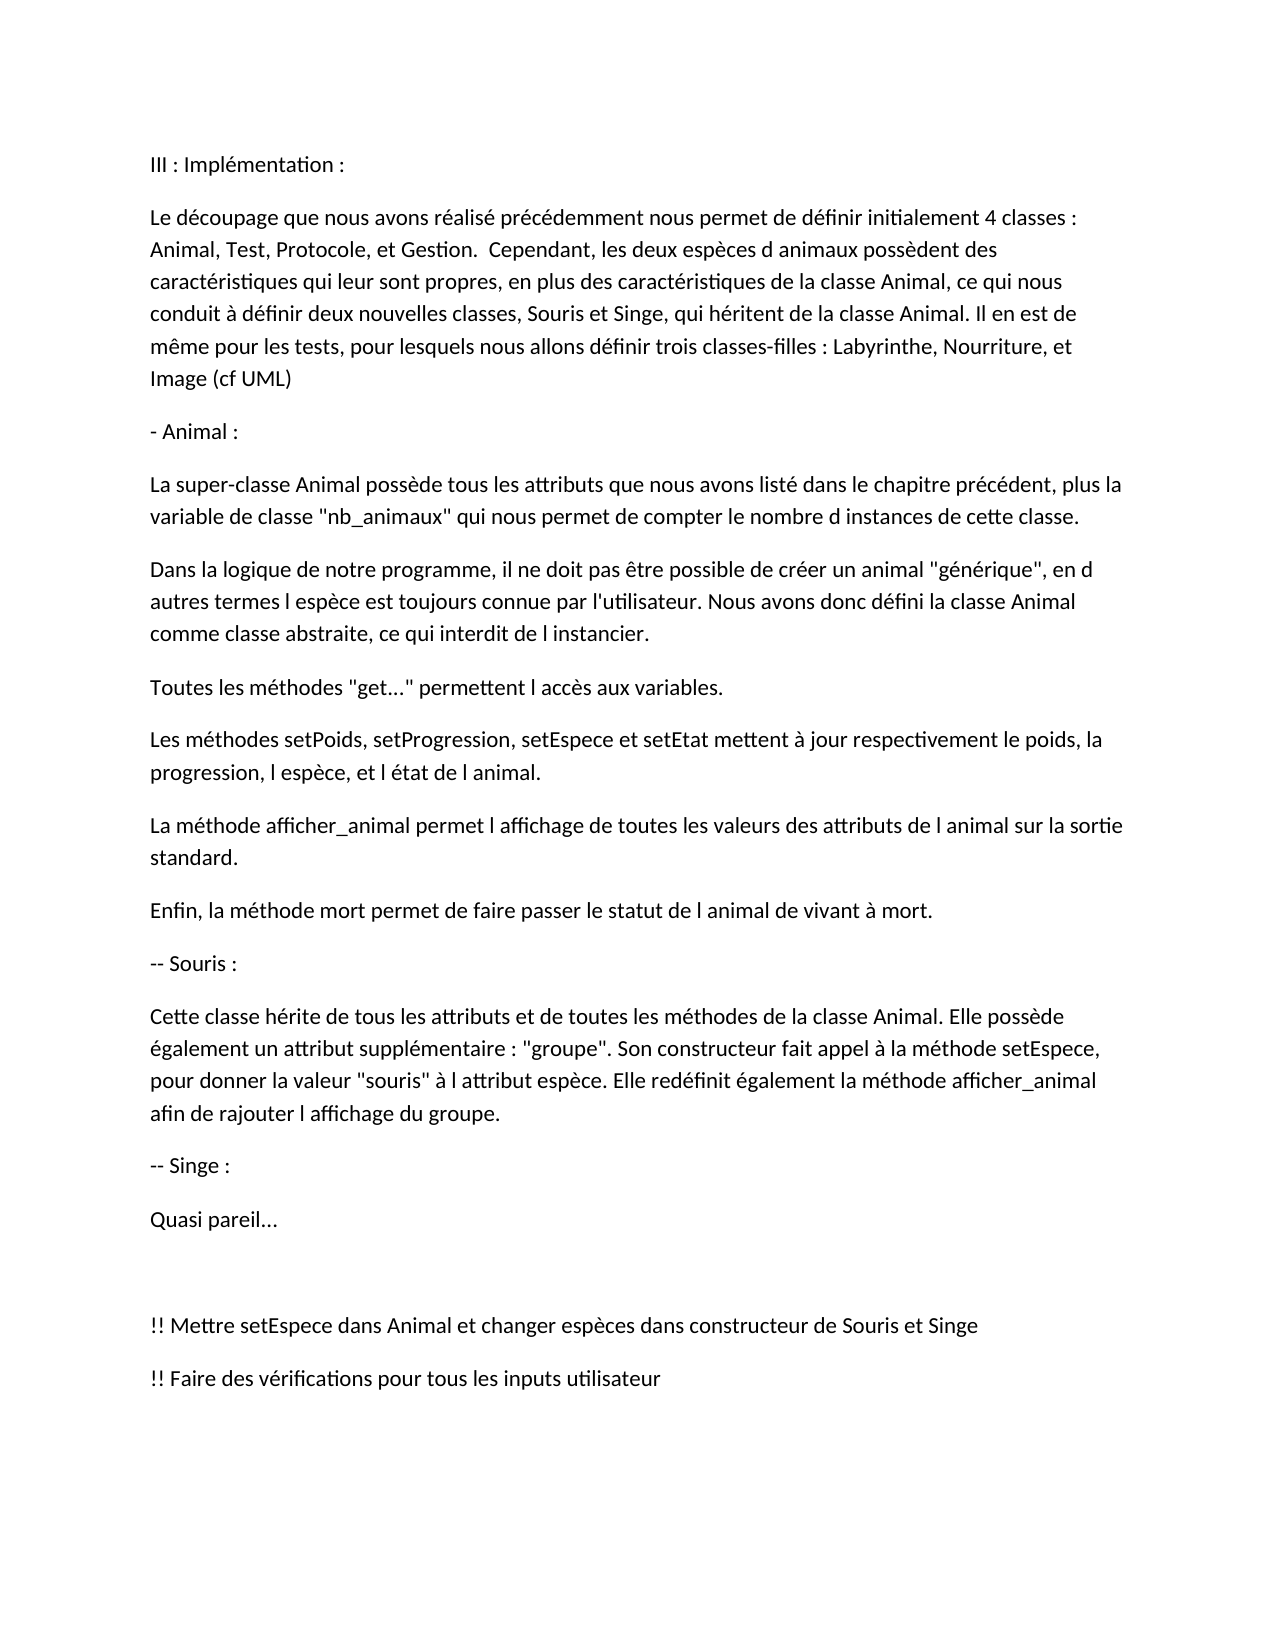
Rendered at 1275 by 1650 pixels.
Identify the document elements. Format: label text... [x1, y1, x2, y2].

text Les méthodes setPoids, setProgression, setEspece et setEtat mettent à jour respectivement le poids, la progression, l espèce, et l état de l animal. [150, 726, 1125, 786]
text Enfin, la méthode mort permet de faire passer le statut de l animal de vivant à mort. [150, 896, 1125, 924]
text Le découpage que nous avons réalisé précédemment nous permet de définir initialement 4 classes : Animal, Test, Protocole, et Gestion. Cependant, les deux espèces d animaux possèdent des caractéristiques qui leur sont propres, en plus des caractéristiques de la classe Animal, ce qui nous conduit à définir deux nouvelles classes, Souris et Singe, qui héritent de la classe Animal. Il en est de même pour les tests, pour lesquels nous allons définir trois classes-filles : Labyrinthe, Nourriture, et Image (cf UML) [150, 203, 1125, 392]
text Cette classe hérite de tous les attributs et de toutes les méthodes de la classe Animal. Elle possède également un attribut supplémentaire : "groupe". Son constructeur fait appel à la méthode setEspece, pour donner la valeur "souris" à l attribut espèce. Elle redéfinit également la méthode afficher_animal afin de rajouter l affichage du groupe. [150, 1002, 1125, 1127]
text !! Mettre setEspece dans Animal et changer espèces dans constructeur de Souris et Singe [150, 1311, 1125, 1339]
text -- Souris : [150, 949, 1125, 977]
text Quasi pareil... [150, 1205, 1125, 1233]
text - Animal : [150, 417, 1125, 445]
text III : Implémentation : [150, 150, 1125, 178]
text La super-classe Animal possède tous les attributs que nous avons listé dans le chapitre précédent, plus la variable de classe "nb_animaux" qui nous permet de compter le nombre d instances de cette classe. [150, 470, 1125, 530]
text Dans la logique de notre programme, il ne doit pas être possible de créer un animal "générique", en d autres termes l espèce est toujours connue par l'utilisateur. Nous avons donc défini la classe Animal comme classe abstraite, ce qui interdit de l instancier. [150, 555, 1125, 648]
text La méthode afficher_animal permet l affichage de toutes les valeurs des attributs de l animal sur la sortie standard. [150, 811, 1125, 871]
text Toutes les méthodes "get..." permettent l accès aux variables. [150, 673, 1125, 701]
text !! Faire des vérifications pour tous les inputs utilisateur [150, 1364, 1125, 1392]
text -- Singe : [150, 1152, 1125, 1180]
